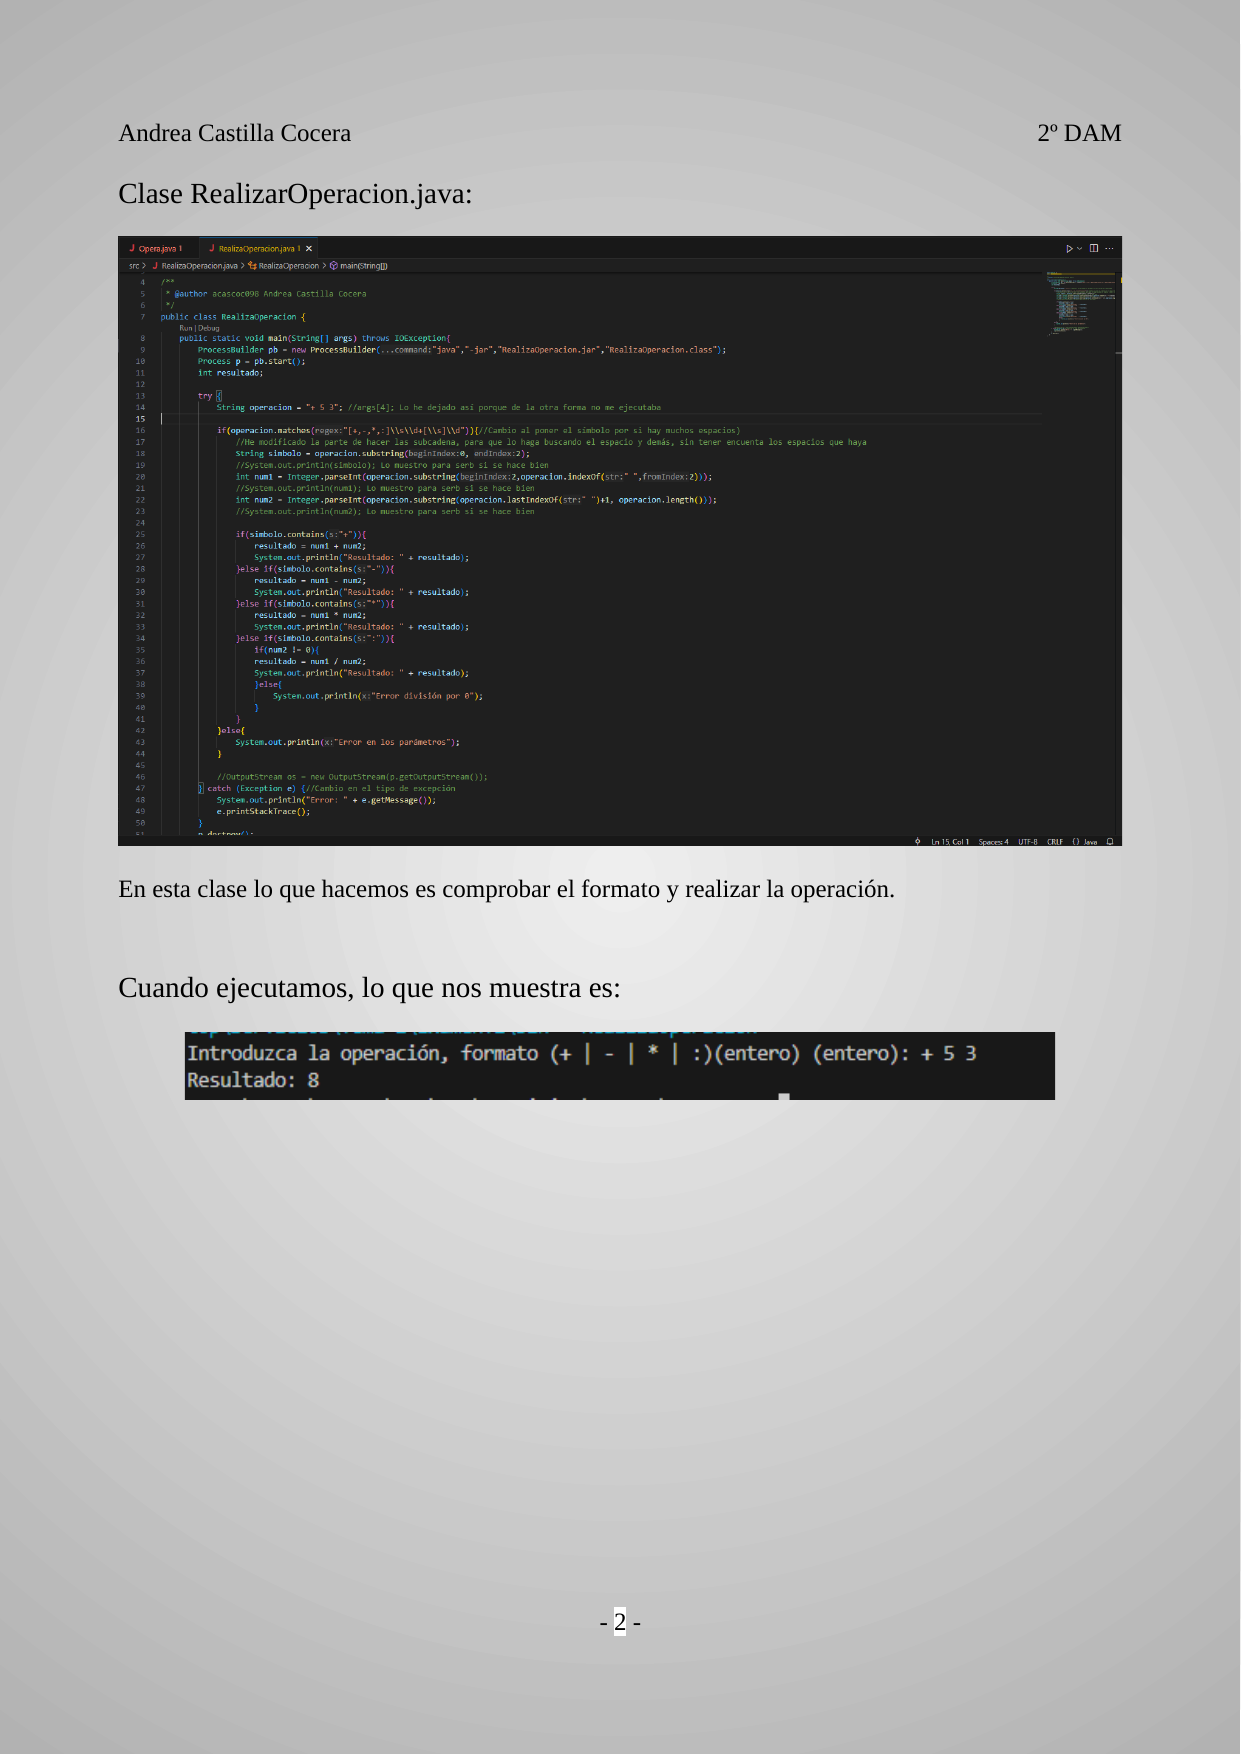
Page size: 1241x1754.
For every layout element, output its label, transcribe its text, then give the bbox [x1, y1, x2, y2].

text Cuando ejecutamos, lo que nos muestra es: [118, 970, 1122, 1004]
picture [118, 236, 1123, 846]
text Clase RealizarOperacion.java: [118, 176, 1122, 210]
text En esta clase lo que hacemos es comprobar el formato y realizar la operación. [118, 874, 1122, 903]
picture [184, 1032, 1056, 1100]
